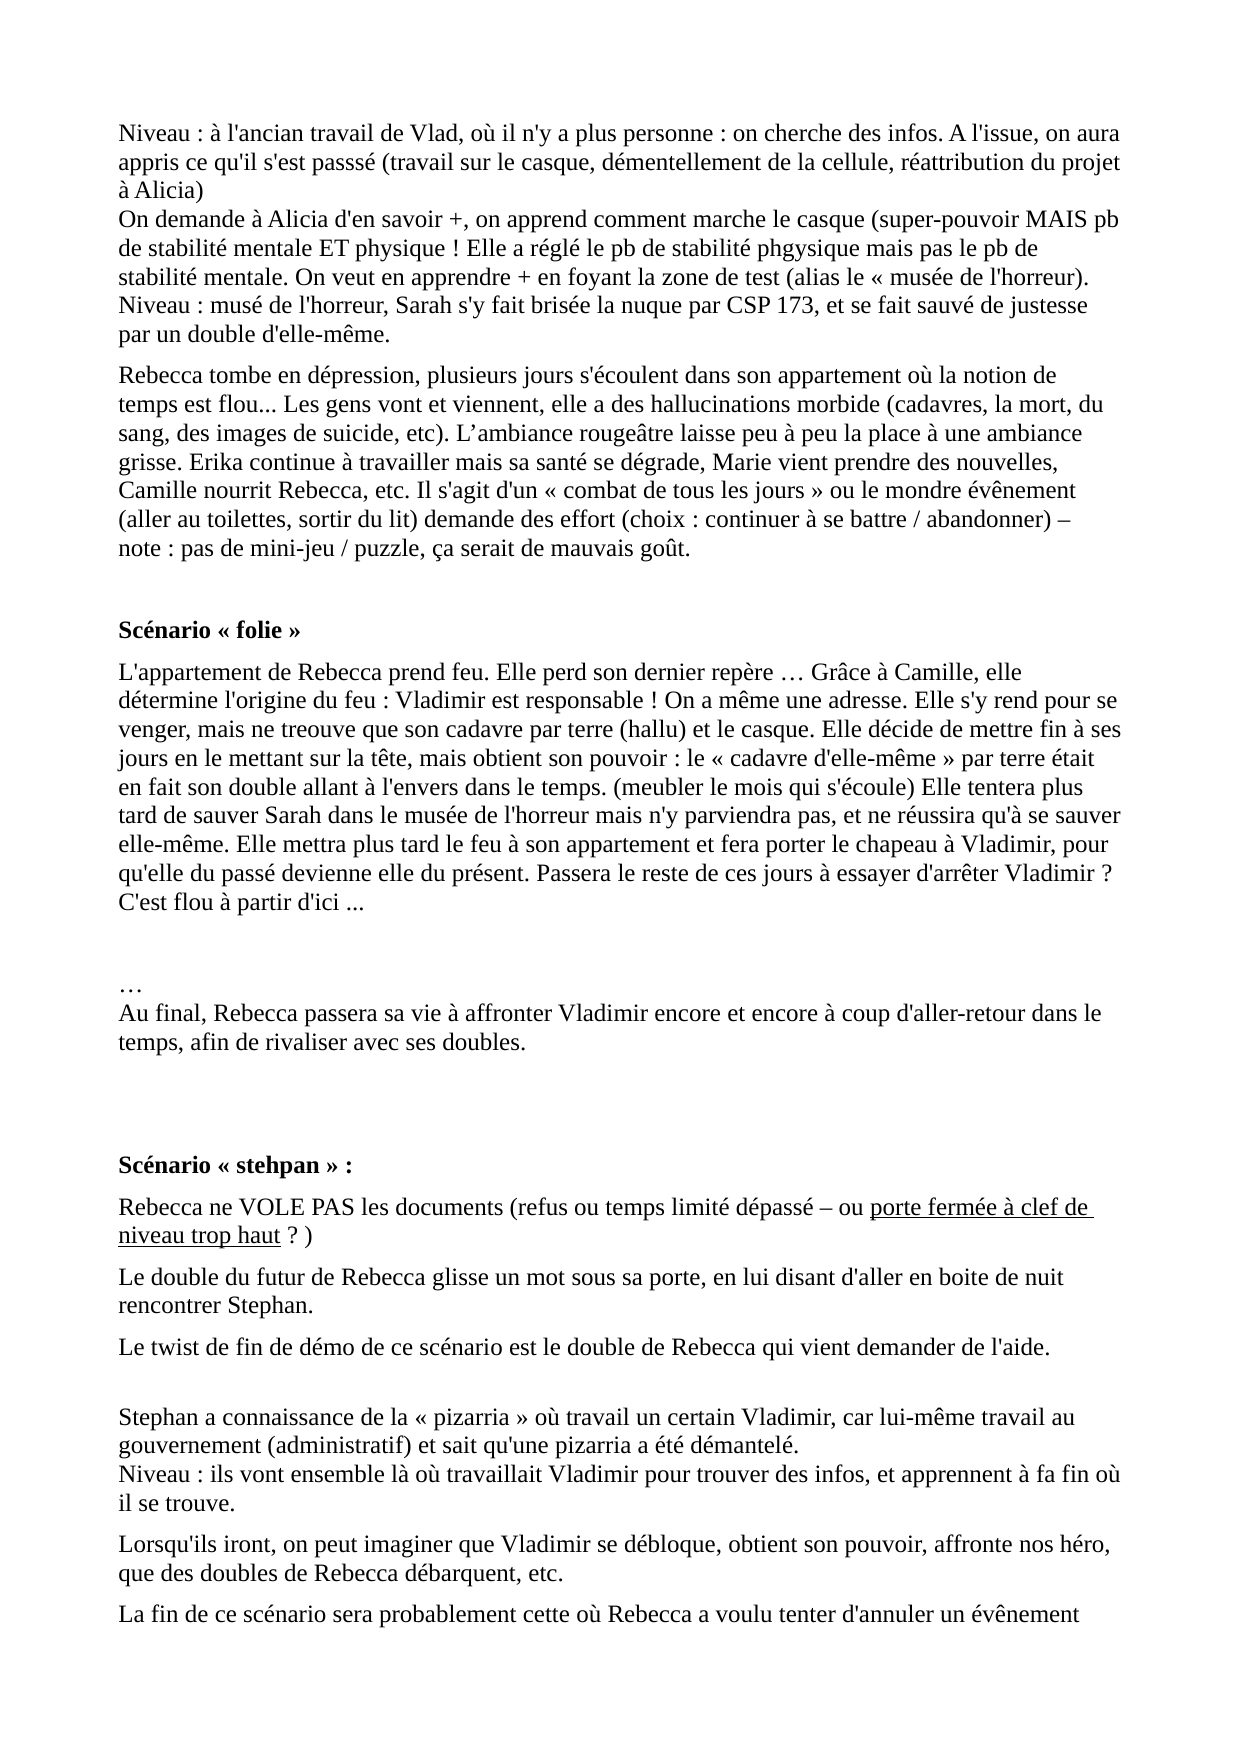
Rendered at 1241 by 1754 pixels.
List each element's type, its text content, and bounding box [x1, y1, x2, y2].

text Rebecca tombe en dépression, plusieurs jours s'écoulent dans son appartement où la notion de temps est flou... Les gens vont et viennent, elle a des hallucinations morbide (cadavres, la mort, du sang, des images de suicide, etc). L’ambiance rougeâtre laisse peu à peu la place à une ambiance grisse. Erika continue à travailler mais sa santé se dégrade, Marie vient prendre des nouvelles, Camille nourrit Rebecca, etc. Il s'agit d'un « combat de tous les jours » ou le mondre évênement (aller au toilettes, sortir du lit) demande des effort (choix : continuer à se battre / abandonner) – note : pas de mini-jeu / puzzle, ça serait de mauvais goût. [118, 361, 1122, 562]
text L'appartement de Rebecca prend feu. Elle perd son dernier repère … Grâce à Camille, elle détermine l'origine du feu : Vladimir est responsable ! On a même une adresse. Elle s'y rend pour se venger, mais ne treouve que son cadavre par terre (hallu) et le casque. Elle décide de mettre fin à ses jours en le mettant sur la tête, mais obtient son pouvoir : le « cadavre d'elle-même » par terre était en fait son double allant à l'envers dans le temps. (meubler le mois qui s'écoule) Elle tentera plus tard de sauver Sarah dans le musée de l'horreur mais n'y parviendra pas, et ne réussira qu'à se sauver elle-même. Elle mettra plus tard le feu à son appartement et fera porter le chapeau à Vladimir, pour qu'elle du passé devienne elle du présent. Passera le reste de ces jours à essayer d'arrêter Vladimir ? C'est flou à partir d'ici ... [118, 657, 1122, 916]
text Scénario « stehpan » : [118, 1151, 1122, 1179]
text Le double du futur de Rebecca glisse un mot sous sa porte, en lui disant d'aller en boite de nuit rencontrer Stephan. [118, 1262, 1122, 1319]
text La fin de ce scénario sera probablement cette où Rebecca a voulu tenter d'annuler un évênement [118, 1599, 1122, 1628]
text Rebecca ne VOLE PAS les documents (refus ou temps limité dépassé – ou porte fermée à clef de niveau trop haut ? ) [118, 1192, 1122, 1249]
text Scénario « folie » [118, 616, 1122, 644]
text Niveau : à l'ancian travail de Vlad, où il n'y a plus personne : on cherche des infos. A l'issue, on aura appris ce qu'il s'est passsé (travail sur le casque, démentellement de la cellule, réattribution du projet à Alicia) On demande à Alicia d'en savoir +, on apprend comment marche le casque (super-pouvoir MAIS pb de stabilité mentale ET physique ! Elle a réglé le pb de stabilité phgysique mais pas le pb de stabilité mentale. On veut en apprendre + en foyant la zone de test (alias le « musée de l'horreur). Niveau : musé de l'horreur, Sarah s'y fait brisée la nuque par CSP 173, et se fait sauvé de justesse par un double d'elle-même. [118, 118, 1122, 348]
text … Au final, Rebecca passera sa vie à affronter Vladimir encore et encore à coup d'aller-retour dans le temps, afin de rivaliser avec ses doubles. [118, 969, 1122, 1056]
text Le twist de fin de démo de ce scénario est le double de Rebecca qui vient demander de l'aide. [118, 1332, 1122, 1361]
text Lorsqu'ils iront, on peut imaginer que Vladimir se débloque, obtient son pouvoir, affronte nos héro, que des doubles de Rebecca débarquent, etc. [118, 1529, 1122, 1587]
text Stephan a connaissance de la « pizarria » où travail un certain Vladimir, car lui-même travail au gouvernement (administratif) et sait qu'une pizarria a été démantelé. Niveau : ils vont ensemble là où travaillait Vladimir pour trouver des infos, et apprennent à fa fin où il se trouve. [118, 1373, 1122, 1517]
